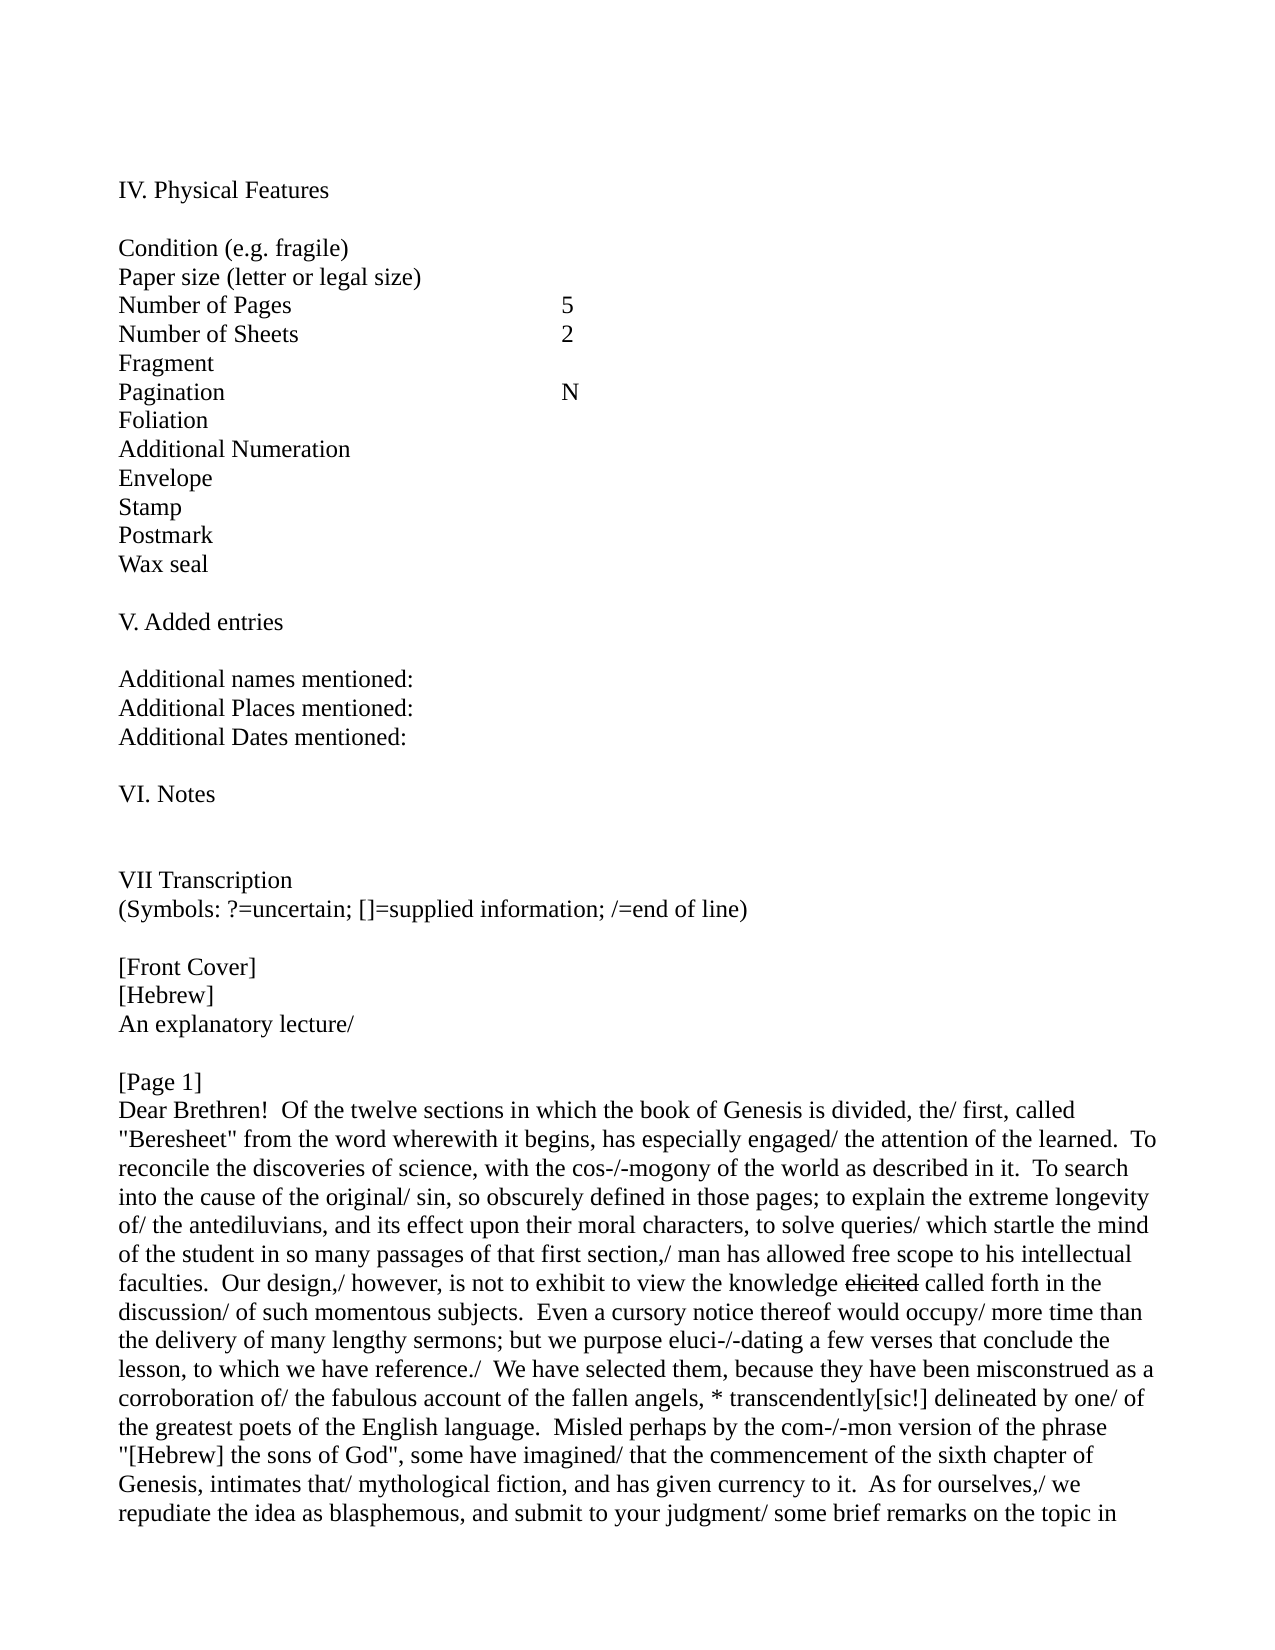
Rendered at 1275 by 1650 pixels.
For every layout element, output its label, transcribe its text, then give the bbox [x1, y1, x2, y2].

text Wax seal [118, 549, 1157, 578]
text Number of Sheets 2 [118, 319, 1157, 348]
text Additional Places mentioned: [118, 693, 1157, 722]
text [Page 1] [118, 1067, 1157, 1096]
text An explanatory lecture/ [118, 1009, 1157, 1038]
text Paper size (letter or legal size) [118, 262, 1157, 291]
text Fragment [118, 348, 1157, 377]
text Postma rk [118, 521, 1157, 549]
text VI. Notes [118, 779, 1157, 808]
text Additional names mentioned: [118, 664, 1157, 693]
text Dear Brethren! Of the twelve sections in which the book of Genesis is divided, the/ first, called "Beresheet" from the word wherewith it begins, has especially engaged/ the attention of the learned. To reconcile the discoveries of science, with the cos-/-mogony of the world as described in it. To search into the cause of the original/ sin, so obscurely defined in those pages; to explain the extreme longevity of/ the antediluvians, and its effect upon their moral characters, to solve queries/ which startle the mind of the student in so many passages of that first section,/ man has allowed free scope to his intellectual faculties. Our design,/ however, is not to exhibit to view the knowledge elicited called forth in the discussion/ of such momentous subjects. Even a cursory notice thereof would occupy/ more time than the delivery of many lengthy sermons; but we purpose eluci-/-dating a few verses that conclude the lesson, to which we have reference./ We have selected them, because they have been misconstrued as a corroboration of/ the fabulous account of the fallen angels, * transcendently[sic!] delineated by one/ of the greatest poets of the English language. Misled perhaps by the com-/-mon version of the phrase "[Hebrew] the sons of God", some have imagined/ that the commencement of the sixth chapter of Genesis, intimates that/ mythological fiction, and has given currency to it. As for ourselves,/ we repudiate the idea as blasphemous, and submit to your judgment/ some brief remarks on the topic in [118, 1096, 1157, 1527]
text Envelope [118, 463, 1157, 492]
text VII Transcription [118, 866, 1157, 894]
text Condition (e.g. fragile) [118, 233, 1157, 262]
text Pagination N [118, 377, 1157, 406]
text Stamp [118, 492, 1157, 521]
text (Symbols: ?=uncertain; []=supplied information; /=end of line) [118, 894, 1157, 923]
text IV. Physical Features [118, 176, 1157, 204]
text V. Added entries [118, 607, 1157, 636]
text Additional Numeration [118, 434, 1157, 463]
text Additional Dates mentioned: [118, 722, 1157, 751]
text [Hebrew] [118, 981, 1157, 1009]
text Foliation [118, 406, 1157, 434]
text [Front Cover] [118, 952, 1157, 981]
text Number of Pages 5 [118, 291, 1157, 319]
